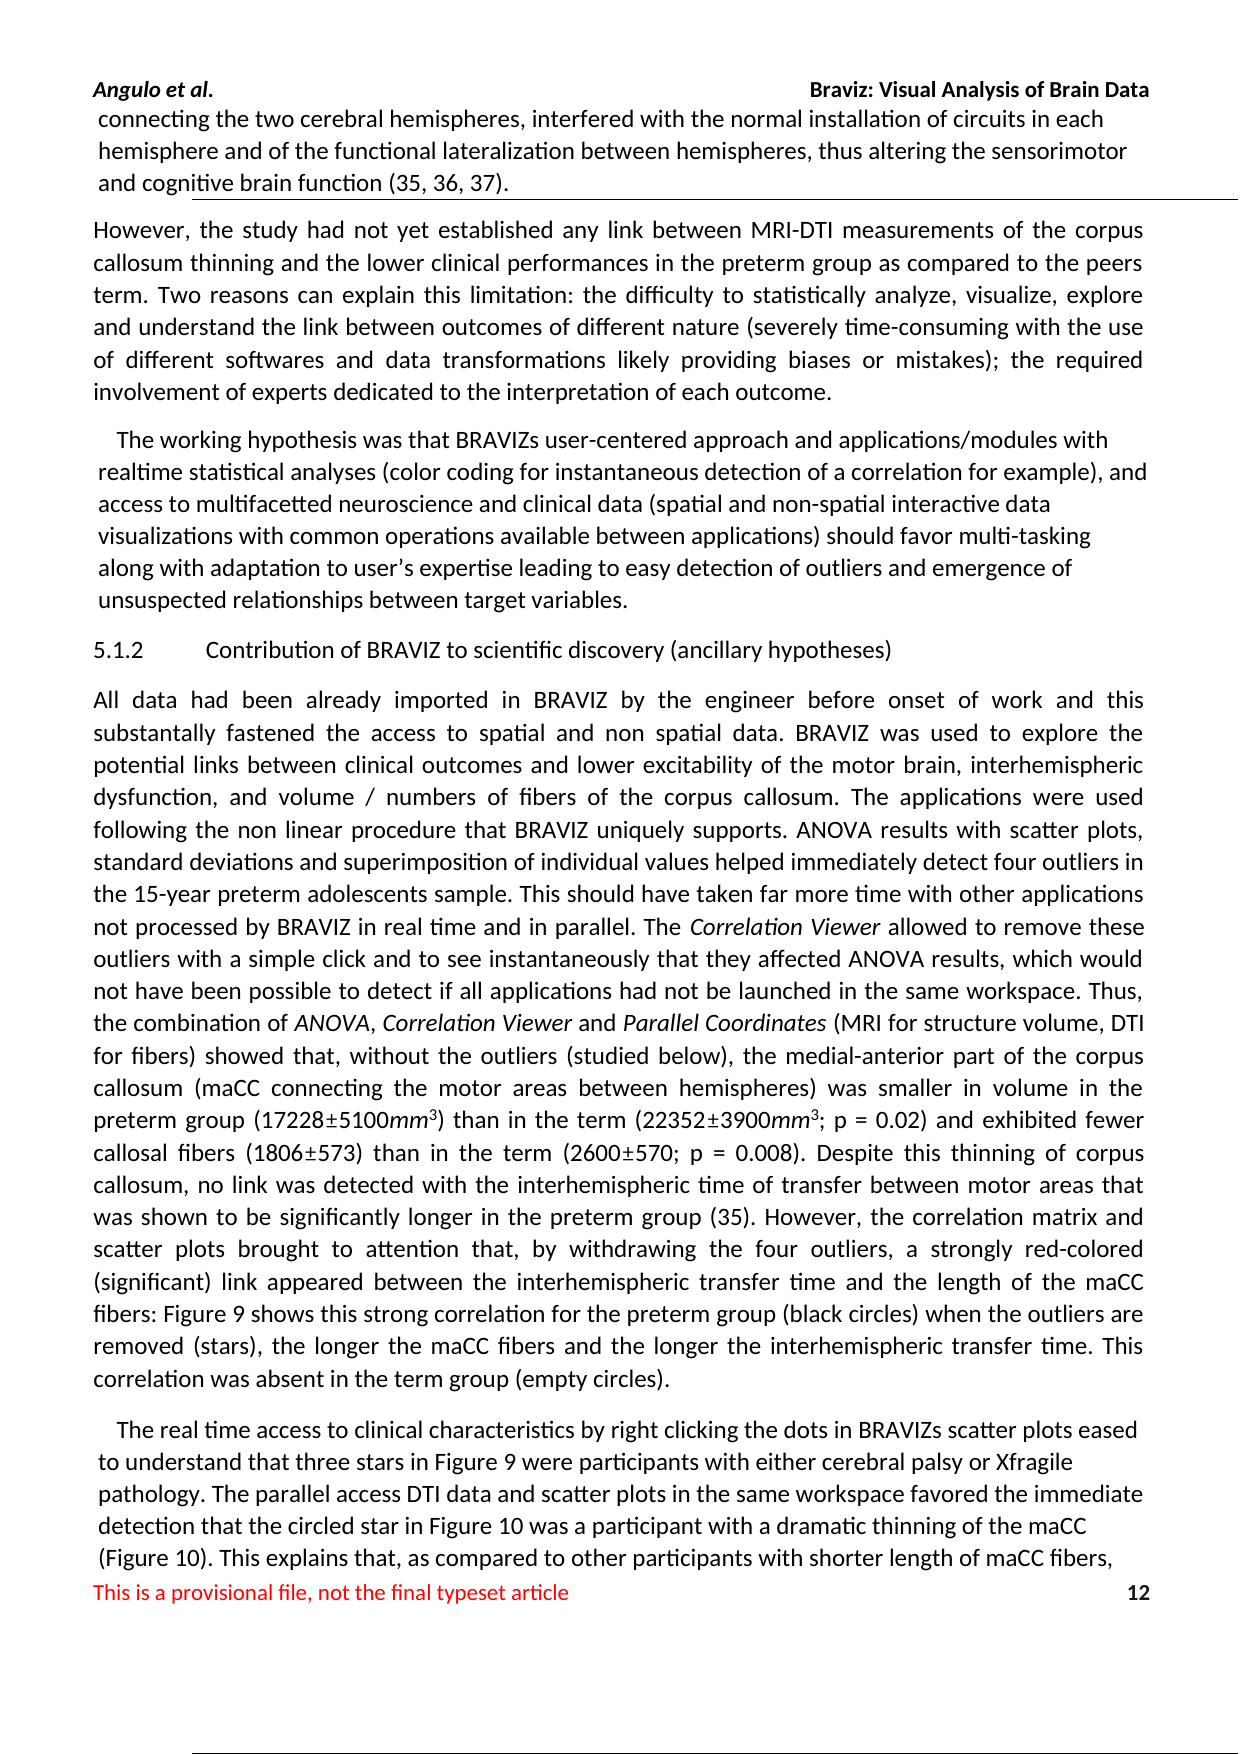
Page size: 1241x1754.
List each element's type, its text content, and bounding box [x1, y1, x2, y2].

text 5.1.2 Contribution of BRAVIZ to scientific discovery (ancillary hypotheses) [93, 634, 1150, 665]
text The real time access to clinical characteristics by right clicking the dots in BRAVIZs scatter plots eased to understand that three stars in Figure 9 were participants with either cerebral palsy or Xfragile pathology. The parallel access DTI data and scatter plots in the same workspace favored the immediate detection that the circled star in Figure 10 was a participant with a dramatic thinning of the maCC (Figure 10). This explains that, as compared to other participants with shorter length of maCC fibers, [98, 1414, 1150, 1572]
text The working hypothesis was that BRAVIZs user-centered approach and applications/modules with realtime statistical analyses (color coding for instantaneous detection of a correlation for example), and access to multifacetted neuroscience and clinical data (spatial and non-spatial interactive data visualizations with common operations available between applications) should favor multi-tasking along with adaptation to user’s expertise leading to easy detection of outliers and emergence of unsuspected relationships between target variables. [98, 424, 1150, 614]
text connecting the two cerebral hemispheres, interfered with the normal installation of circuits in each hemisphere and of the functional lateralization between hemispheres, thus altering the sensorimotor and cognitive brain function (35, 36, 37). [98, 103, 1150, 197]
text All data had been already imported in BRAVIZ by the engineer before onset of work and this substantally fastened the access to spatial and non spatial data. BRAVIZ was used to explore the potential links between clinical outcomes and lower excitability of the motor brain, interhemispheric dysfunction, and volume / numbers of fibers of the corpus callosum. The applications were used following the non linear procedure that BRAVIZ uniquely supports. ANOVA results with scatter plots, standard deviations and superimposition of individual values helped immediately detect four outliers in the 15-year preterm adolescents sample. This should have taken far more time with other applications not processed by BRAVIZ in real time and in parallel. The Correlation Viewer allowed to remove these outliers with a simple click and to see instantaneously that they affected ANOVA results, which would not have been possible to detect if all applications had not be launched in the same workspace. Thus, the combination of ANOVA, Correlation Viewer and Parallel Coordinates (MRI for structure volume, DTI for fibers) showed that, without the outliers (studied below), the medial-anterior part of the corpus callosum (maCC connecting the motor areas between hemispheres) was smaller in volume in the preterm group (17228±5100mm3) than in the term (22352±3900mm3; p = 0.02) and exhibited fewer callosal fibers (1806±573) than in the term (2600±570; p = 0.008). Despite this thinning of corpus callosum, no link was detected with the interhemispheric time of transfer between motor areas that was shown to be significantly longer in the preterm group (35). However, the correlation matrix and scatter plots brought to attention that, by withdrawing the four outliers, a strongly red-colored (significant) link appeared between the interhemispheric transfer time and the length of the maCC fibers: Figure 9 shows this strong correlation for the preterm group (black circles) when the outliers are removed (stars), the longer the maCC fibers and the longer the interhemispheric transfer time. This correlation was absent in the term group (empty circles). [93, 684, 1145, 1393]
text However, the study had not yet established any link between MRI-DTI measurements of the corpus callosum thinning and the lower clinical performances in the preterm group as compared to the peers term. Two reasons can explain this limitation: the difficulty to statistically analyze, visualize, explore and understand the link between outcomes of different nature (severely time-consuming with the use of different softwares and data transformations likely providing biases or mistakes); the required involvement of experts dedicated to the interpretation of each outcome. [93, 215, 1145, 407]
